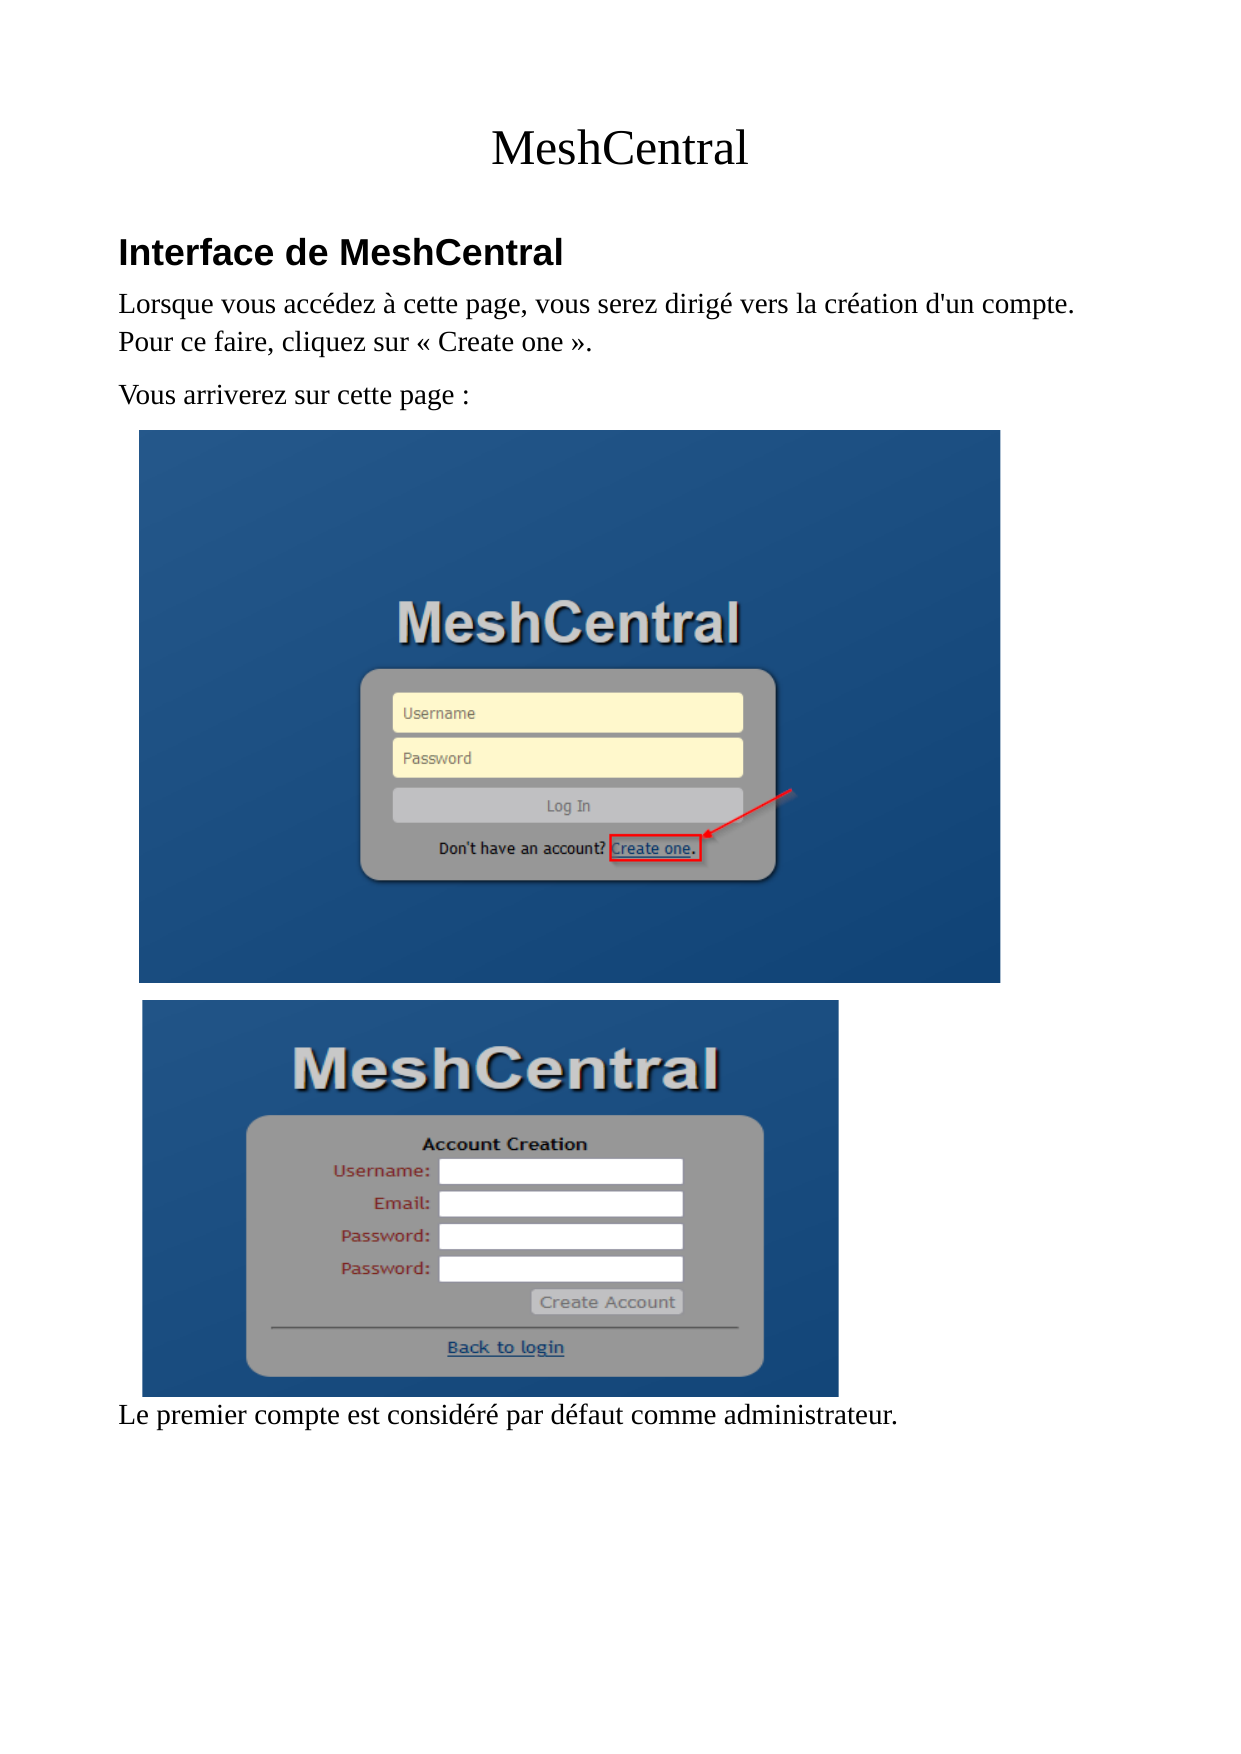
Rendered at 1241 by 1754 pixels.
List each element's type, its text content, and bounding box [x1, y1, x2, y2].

text Vous arriverez sur cette page : [118, 377, 1122, 411]
subtitle Interface de MeshCentral [118, 230, 1122, 273]
text Le premier compte est considéré par défaut comme administrateur. [118, 431, 1122, 1431]
picture [139, 430, 1001, 983]
picture [142, 1000, 839, 1397]
text Lorsque vous accédez à cette page, vous serez dirigé vers la création d'un compte. Pour ce faire, cliquez sur « Create one ». [118, 286, 1122, 358]
